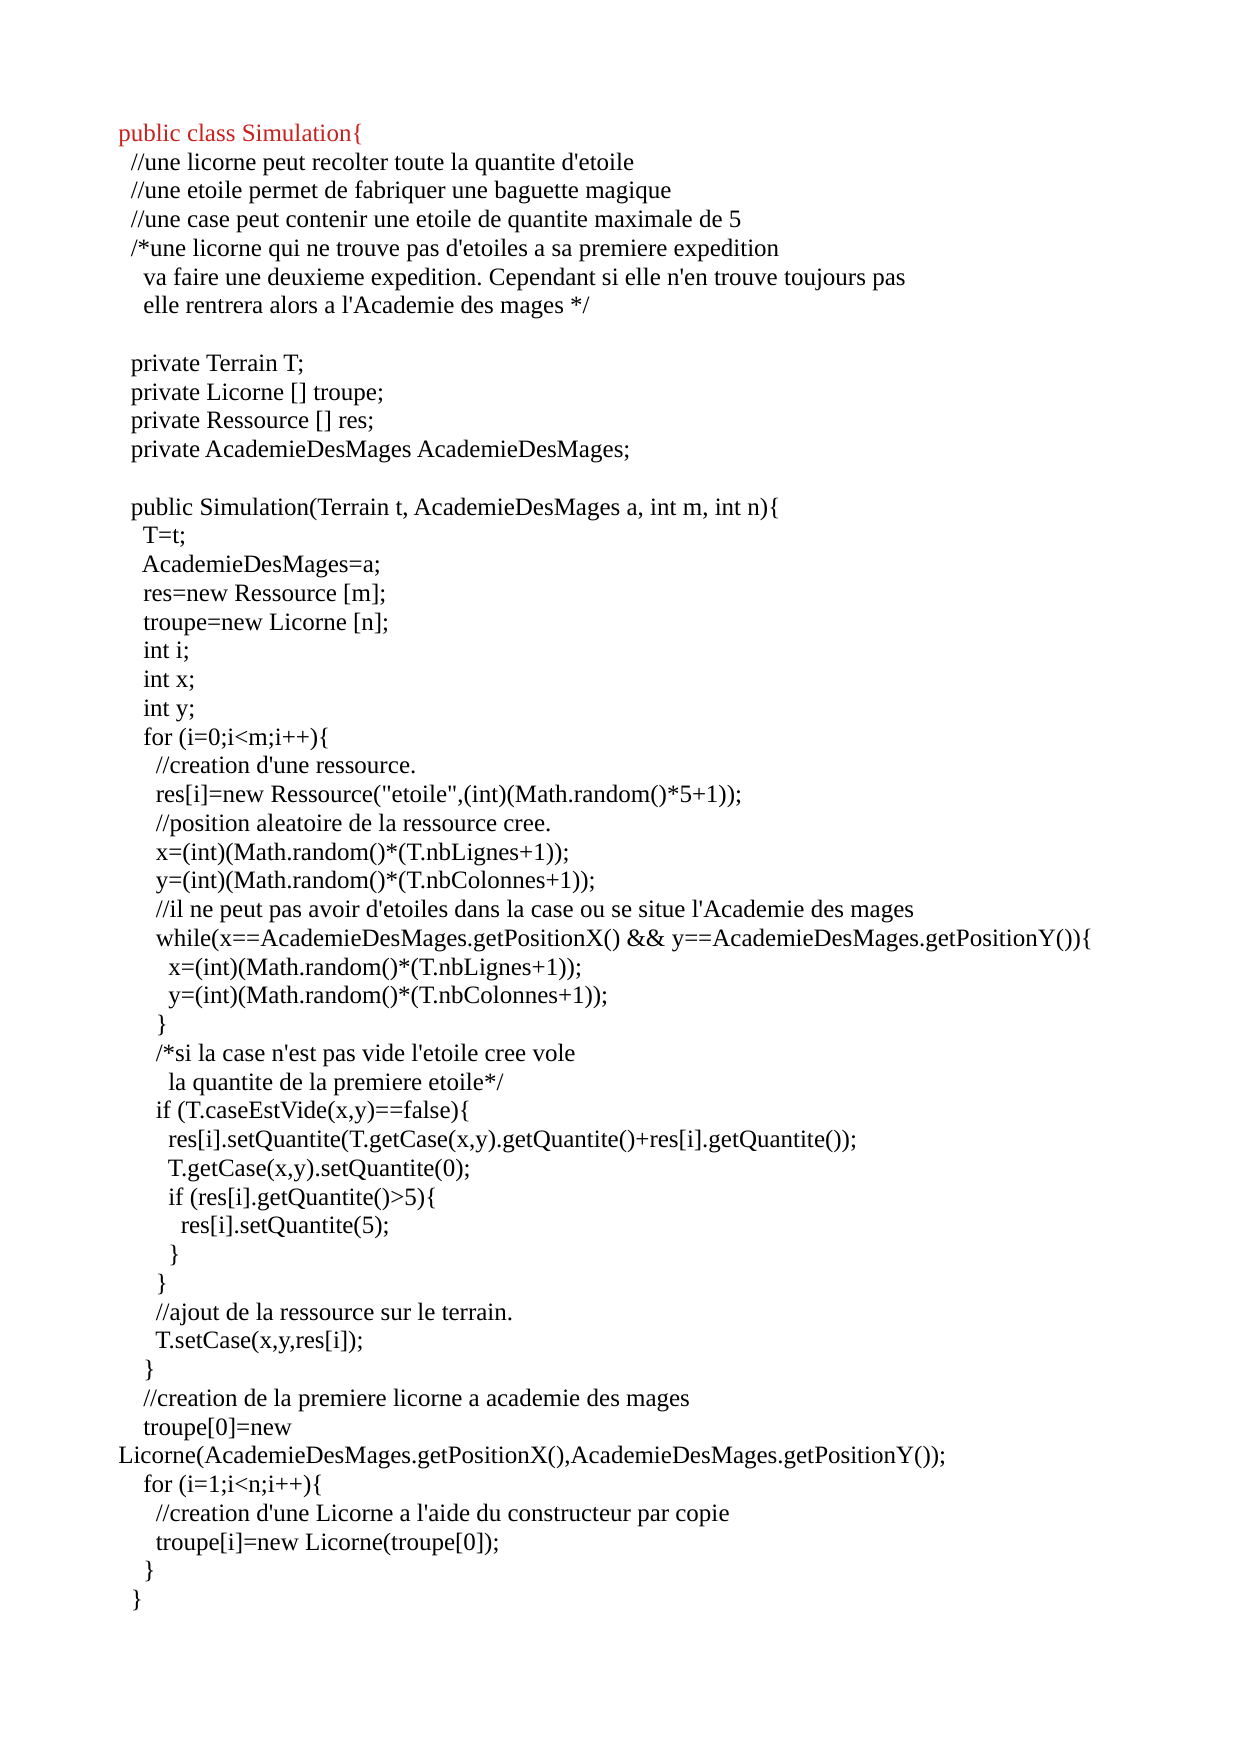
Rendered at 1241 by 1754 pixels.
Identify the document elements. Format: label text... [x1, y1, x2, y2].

text AcademieDesMages=a; [118, 549, 1122, 578]
text elle rentrera alors a l'Academie des mages */ [118, 291, 1122, 319]
text x=(int)(Math.random()*(T.nbLignes+1)); [118, 837, 1122, 866]
text res=new Ressource [m]; [118, 578, 1122, 607]
text if (res[i].getQuantite()>5){ [118, 1182, 1122, 1211]
text while(x==AcademieDesMages.getPositionX() && y==AcademieDesMages.getPositionY()){ [118, 923, 1122, 952]
text //une licorne peut recolter toute la quantite d'etoile [118, 147, 1122, 176]
text } [118, 1268, 1122, 1297]
text //une case peut contenir une etoile de quantite maximale de 5 [118, 204, 1122, 233]
text for (i=1;i<n;i++){ [118, 1469, 1122, 1498]
text //position aleatoire de la ressource cree. [118, 808, 1122, 837]
text res[i].setQuantite(5); [118, 1211, 1122, 1239]
text public class Simulation{ [118, 118, 1122, 147]
text //il ne peut pas avoir d'etoiles dans la case ou se situe l'Academie des mages [118, 894, 1122, 923]
text //ajout de la ressource sur le terrain. [118, 1297, 1122, 1326]
text va faire une deuxieme expedition. Cependant si elle n'en trouve toujours pas [118, 262, 1122, 291]
text res[i]=new Ressource("etoile",(int)(Math.random()*5+1)); [118, 779, 1122, 808]
text private Ressource [] res; [118, 406, 1122, 434]
text //creation d'une ressource. [118, 751, 1122, 779]
text public Simulation(Terrain t, AcademieDesMages a, int m, int n){ [118, 492, 1122, 521]
text res[i].setQuantite(T.getCase(x,y).getQuantite()+res[i].getQuantite()); [118, 1124, 1122, 1153]
text for (i=0;i<m;i++){ [118, 722, 1122, 751]
text troupe[i]=new Licorne(troupe[0]); [118, 1527, 1122, 1556]
text troupe=new Licorne [n]; [118, 607, 1122, 636]
text } [118, 1354, 1122, 1383]
text //creation de la premiere licorne a academie des mages [118, 1383, 1122, 1412]
text int i; [118, 636, 1122, 664]
text private Terrain T; [118, 348, 1122, 377]
text int y; [118, 693, 1122, 722]
text T=t; [118, 521, 1122, 549]
text } [118, 1009, 1122, 1038]
text la quantite de la premiere etoile*/ [118, 1067, 1122, 1096]
text /*si la case n'est pas vide l'etoile cree vole [118, 1038, 1122, 1067]
text T.getCase(x,y).setQuantite(0); [118, 1153, 1122, 1182]
text y=(int)(Math.random()*(T.nbColonnes+1)); [118, 866, 1122, 894]
text private Licorne [] troupe; [118, 377, 1122, 406]
text y=(int)(Math.random()*(T.nbColonnes+1)); [118, 981, 1122, 1009]
text private AcademieDesMages AcademieDesMages; [118, 434, 1122, 463]
text x=(int)(Math.random()*(T.nbLignes+1)); [118, 952, 1122, 981]
text /*une licorne qui ne trouve pas d'etoiles a sa premiere expedition [118, 233, 1122, 262]
text } [118, 1556, 1122, 1584]
text troupe[0]=new Licorne(AcademieDesMages.getPositionX(),AcademieDesMages.getPositionY()); [118, 1412, 1122, 1469]
text //creation d'une Licorne a l'aide du constructeur par copie [118, 1498, 1122, 1527]
text } [118, 1584, 1122, 1613]
text if (T.caseEstVide(x,y)==false){ [118, 1096, 1122, 1124]
text int x; [118, 664, 1122, 693]
text } [118, 1239, 1122, 1268]
text //une etoile permet de fabriquer une baguette magique [118, 176, 1122, 204]
text T.setCase(x,y,res[i]); [118, 1326, 1122, 1354]
